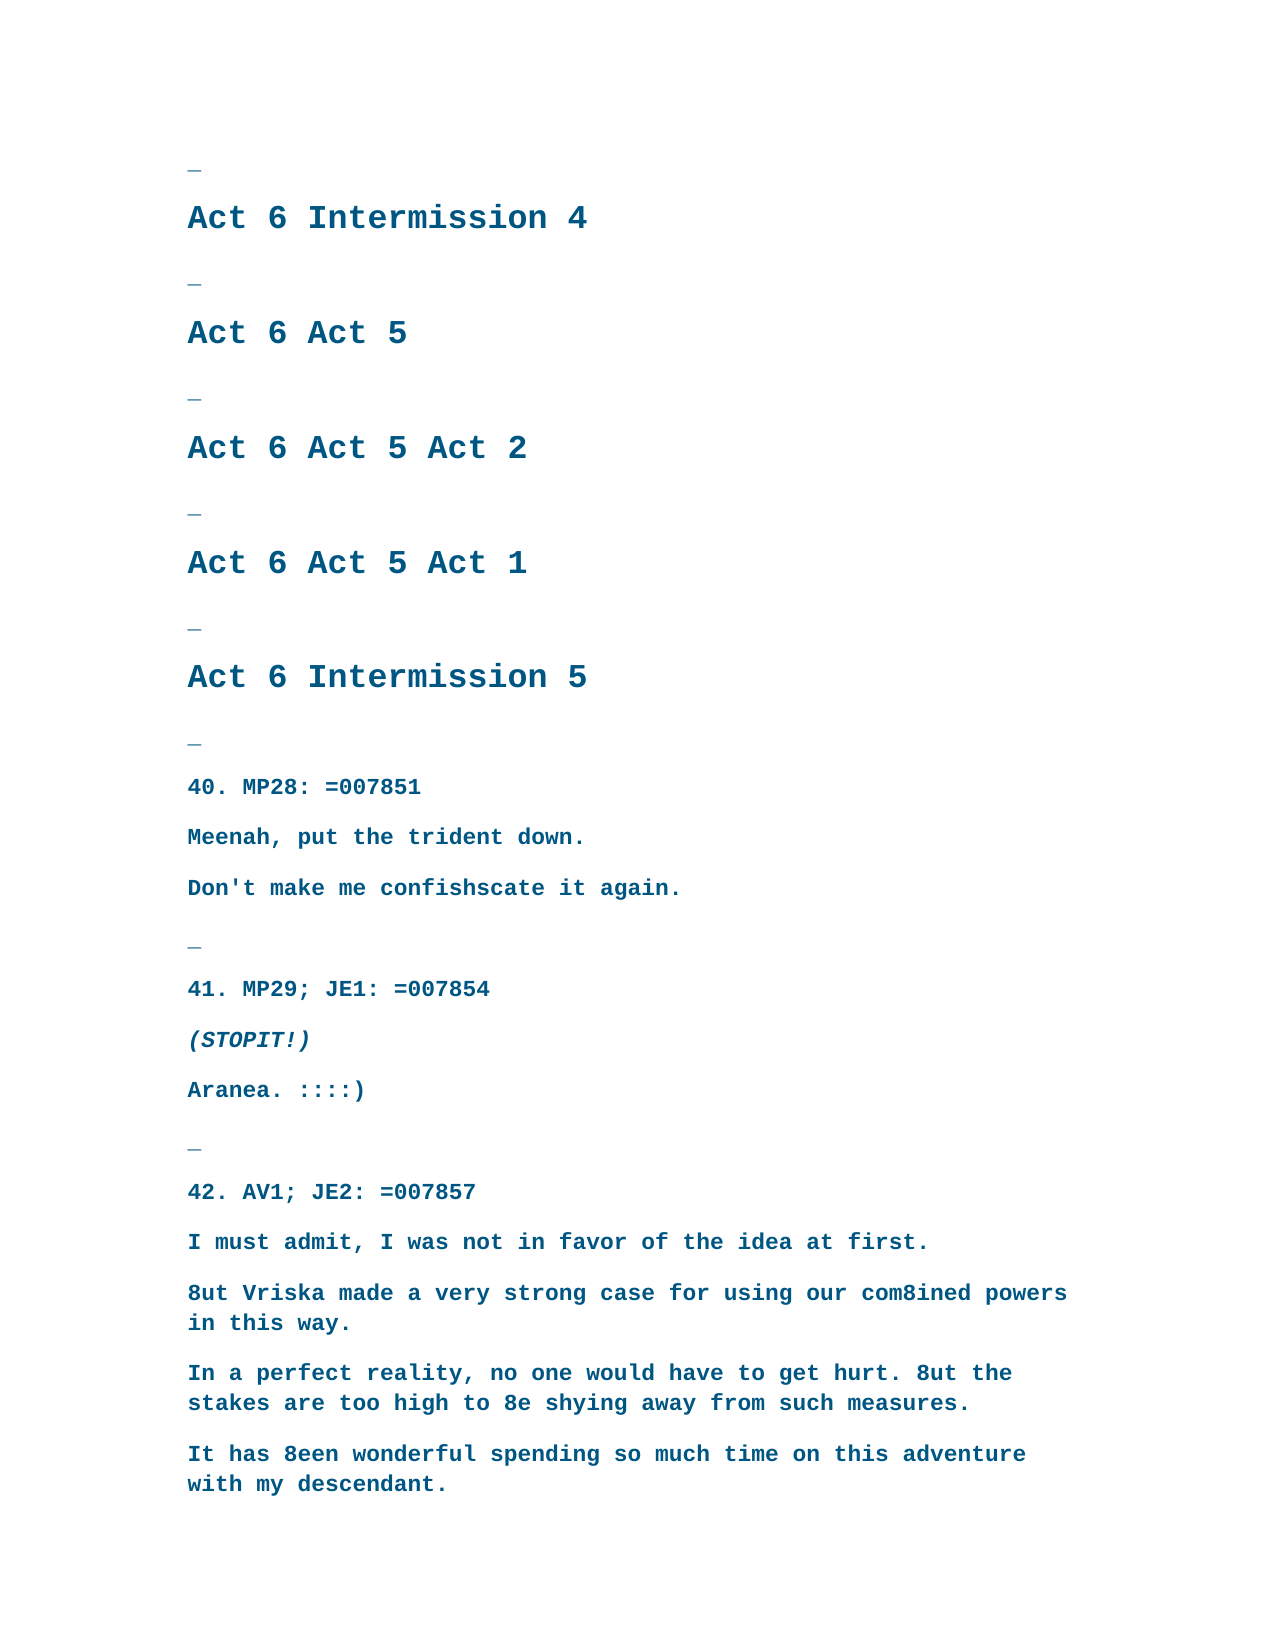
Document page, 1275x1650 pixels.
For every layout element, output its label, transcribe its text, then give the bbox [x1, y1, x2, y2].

text Act 6 Act 5 [187, 316, 1087, 353]
text _ [187, 724, 1087, 750]
text I must admit, I was not in favor of the idea at first. [187, 1231, 1087, 1257]
text Act 6 Act 5 Act 1 [187, 545, 1087, 583]
text _ [187, 927, 1087, 953]
text Meenah, put the trident down. [187, 826, 1087, 852]
text In a perfect reality, no one would have to get hurt. 8ut the stakes are too high to 8e shying away from such measures. [187, 1362, 1087, 1417]
text (STOPIT!) [187, 1028, 1087, 1054]
text It has 8een wonderful spending so much time on this adventure with my descendant. [187, 1442, 1087, 1498]
text _ [187, 495, 1087, 521]
text 8ut Vriska made a very strong case for using our com8ined powers in this way. [187, 1281, 1087, 1337]
text _ [187, 1129, 1087, 1155]
text _ [187, 609, 1087, 636]
text Don't make me confishscate it again. [187, 876, 1087, 902]
text Act 6 Intermission 4 [187, 201, 1087, 238]
text _ [187, 150, 1087, 176]
text Act 6 Act 5 Act 2 [187, 430, 1087, 468]
text 41. MP29; JE1: =007854 [187, 978, 1087, 1003]
text _ [187, 265, 1087, 291]
text _ [187, 380, 1087, 406]
text Aranea. ::::) [187, 1079, 1087, 1105]
text 40. MP28: =007851 [187, 775, 1087, 801]
text Act 6 Intermission 5 [187, 660, 1087, 698]
text 42. AV1; JE2: =007857 [187, 1180, 1087, 1206]
